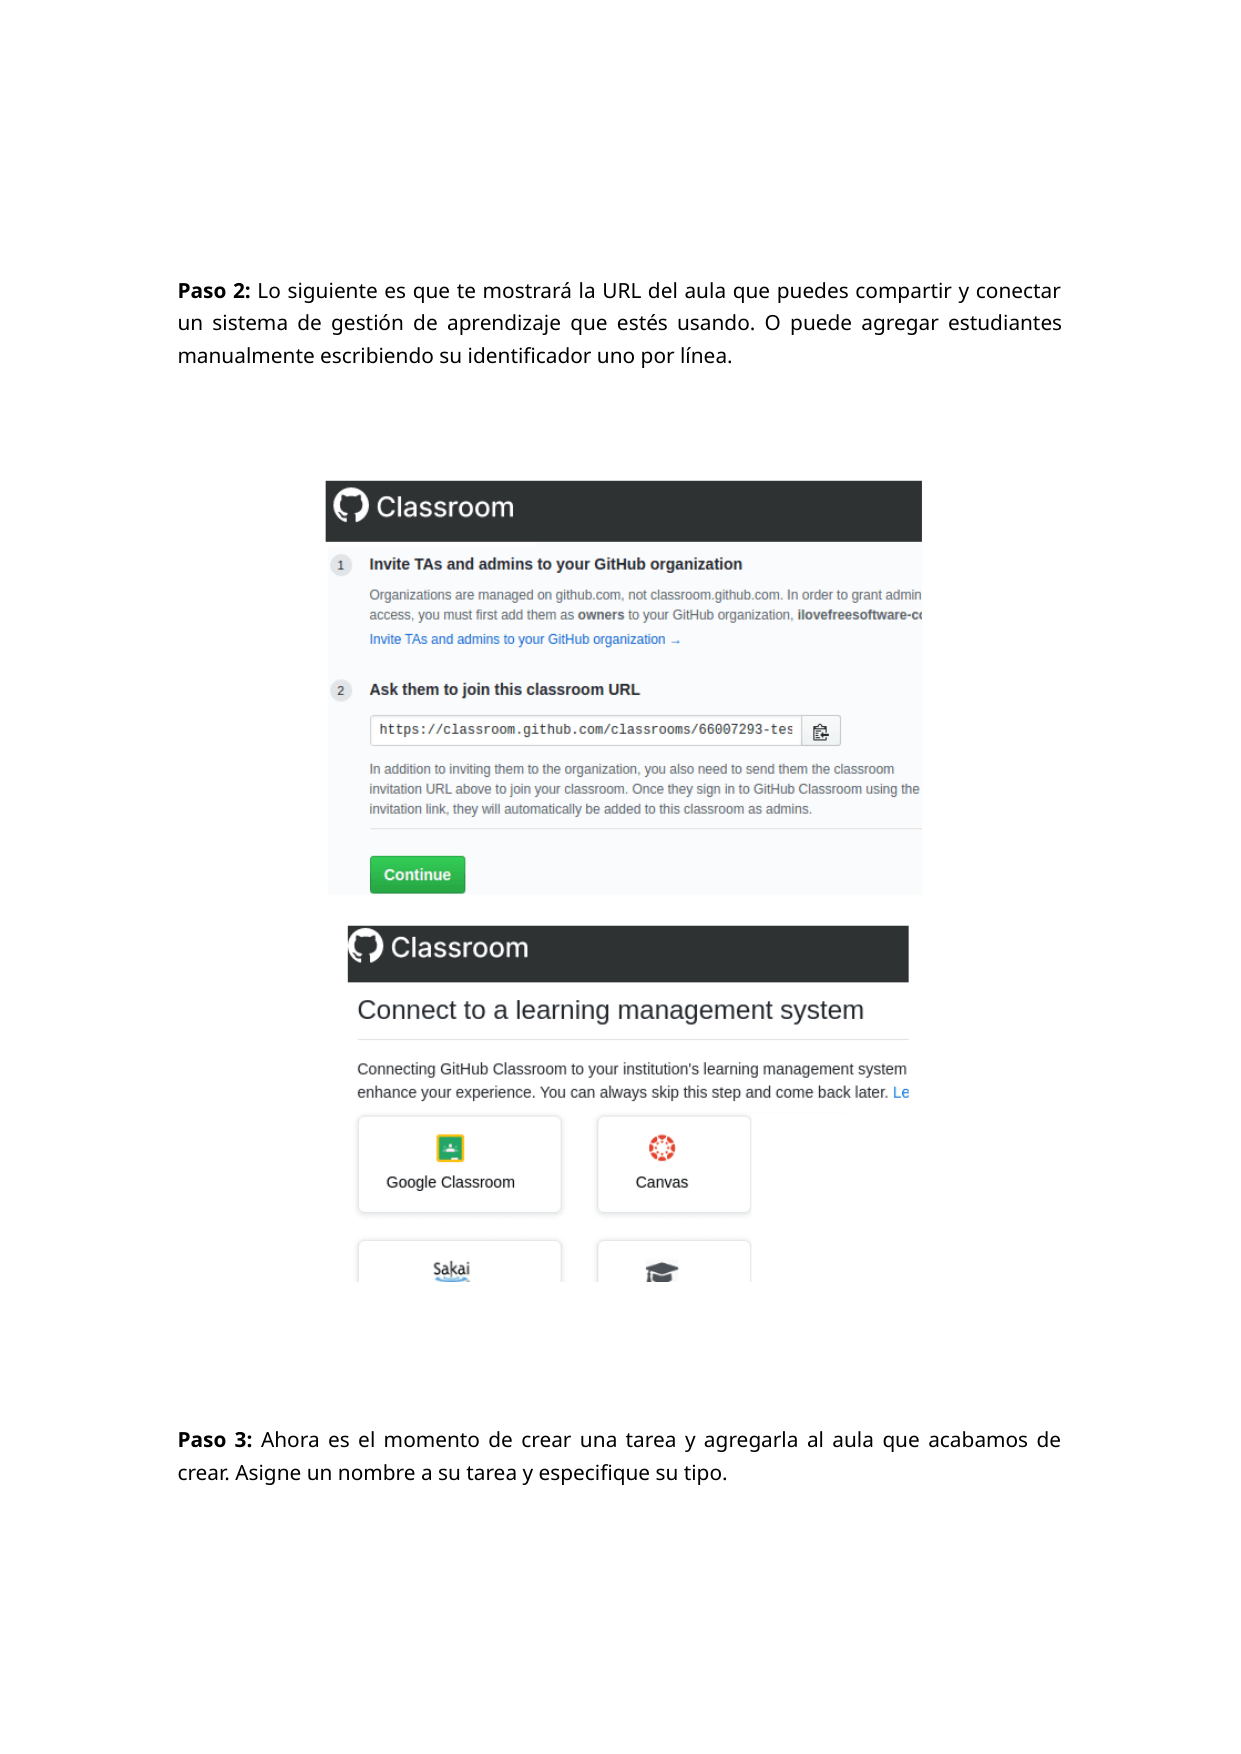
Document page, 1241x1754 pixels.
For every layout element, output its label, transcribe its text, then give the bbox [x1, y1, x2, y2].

text Paso 2: Lo siguiente es que te mostrará la URL del aula que puedes compartir y conectar un sistema de gestión de aprendizaje que estés usando. O puede agregar estudiantes manualmente escribiendo su identificador uno por línea. [177, 276, 1063, 369]
text Paso 3: Ahora es el momento de crear una tarea y agregarla al aula que acabamos de crear. Asigne un nombre a su tarea y especifique su tipo. [177, 1425, 1063, 1486]
picture [308, 462, 932, 1282]
